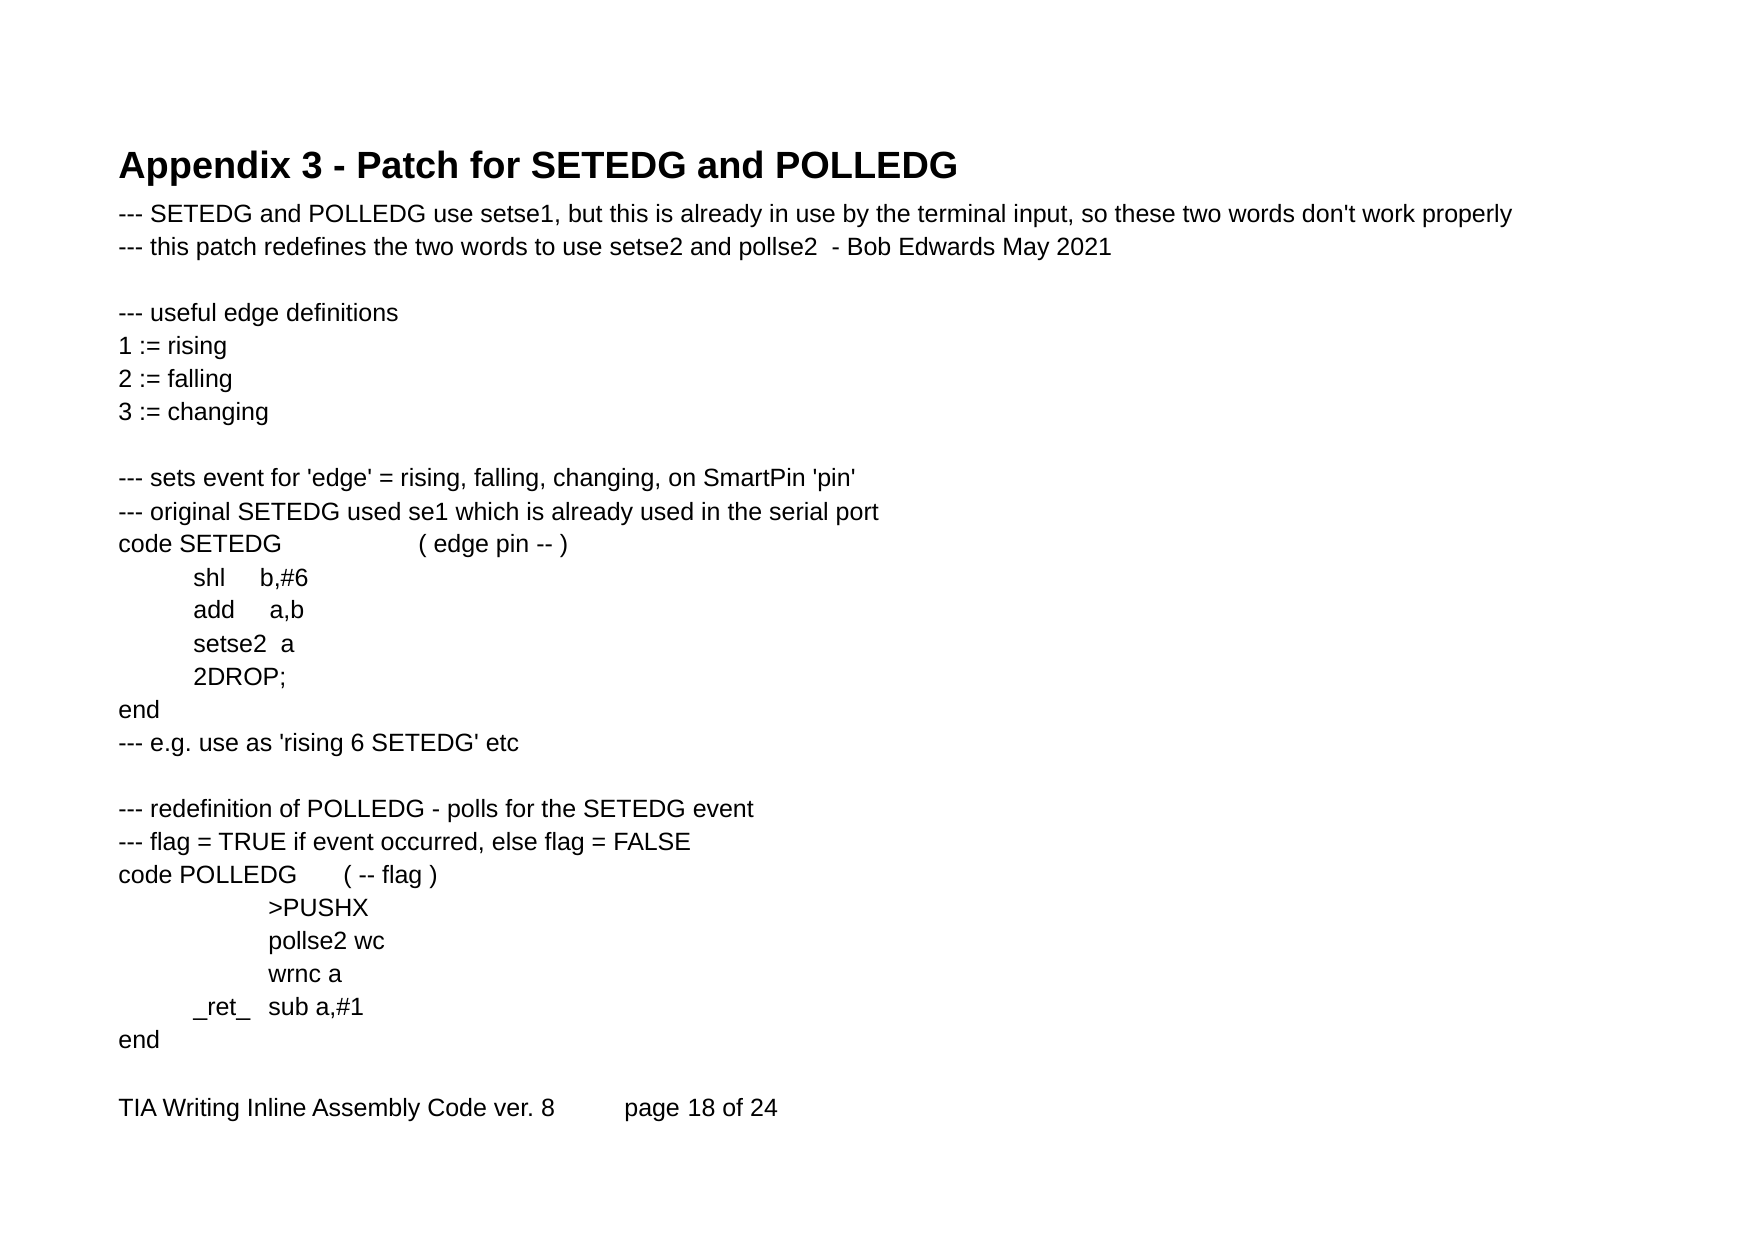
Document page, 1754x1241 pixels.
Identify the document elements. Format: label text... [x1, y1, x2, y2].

text --- useful edge definitions [118, 298, 1636, 327]
text 1 := rising [118, 331, 1636, 360]
text _ret_ sub a,#1 [118, 992, 1636, 1021]
text setse2 a [118, 628, 1636, 657]
text code POLLEDG ( -- flag ) [118, 860, 1636, 888]
text --- redefinition of POLLEDG - polls for the SETEDG event [118, 794, 1636, 822]
text code SETEDG ( edge pin -- ) [118, 529, 1636, 558]
text --- this patch redefines the two words to use setse2 and pollse2 - Bob Edwards May 2021 [118, 232, 1636, 261]
text --- SETEDG and POLLEDG use setse1, but this is already in use by the terminal input, so these two words don't work properly [118, 199, 1636, 228]
text 2 := falling [118, 364, 1636, 393]
text pollse2 wc [118, 926, 1636, 954]
text end [118, 1025, 1636, 1053]
text end [118, 694, 1636, 723]
text --- original SETEDG used se1 which is already used in the serial port [118, 496, 1636, 525]
text --- sets event for 'edge' = rising, falling, changing, on SmartPin 'pin' [118, 463, 1636, 492]
text shl b,#6 [118, 562, 1636, 591]
text add a,b [118, 596, 1636, 624]
text 3 := changing [118, 397, 1636, 426]
text --- e.g. use as 'rising 6 SETEDG' etc [118, 728, 1636, 756]
text --- flag = TRUE if event occurred, else flag = FALSE [118, 827, 1636, 855]
text 2DROP; [118, 662, 1636, 690]
subtitle Appendix 3 - Patch for SETEDG and POLLEDG [118, 143, 1636, 187]
text wrnc a [118, 959, 1636, 987]
text >PUSHX [118, 893, 1636, 921]
